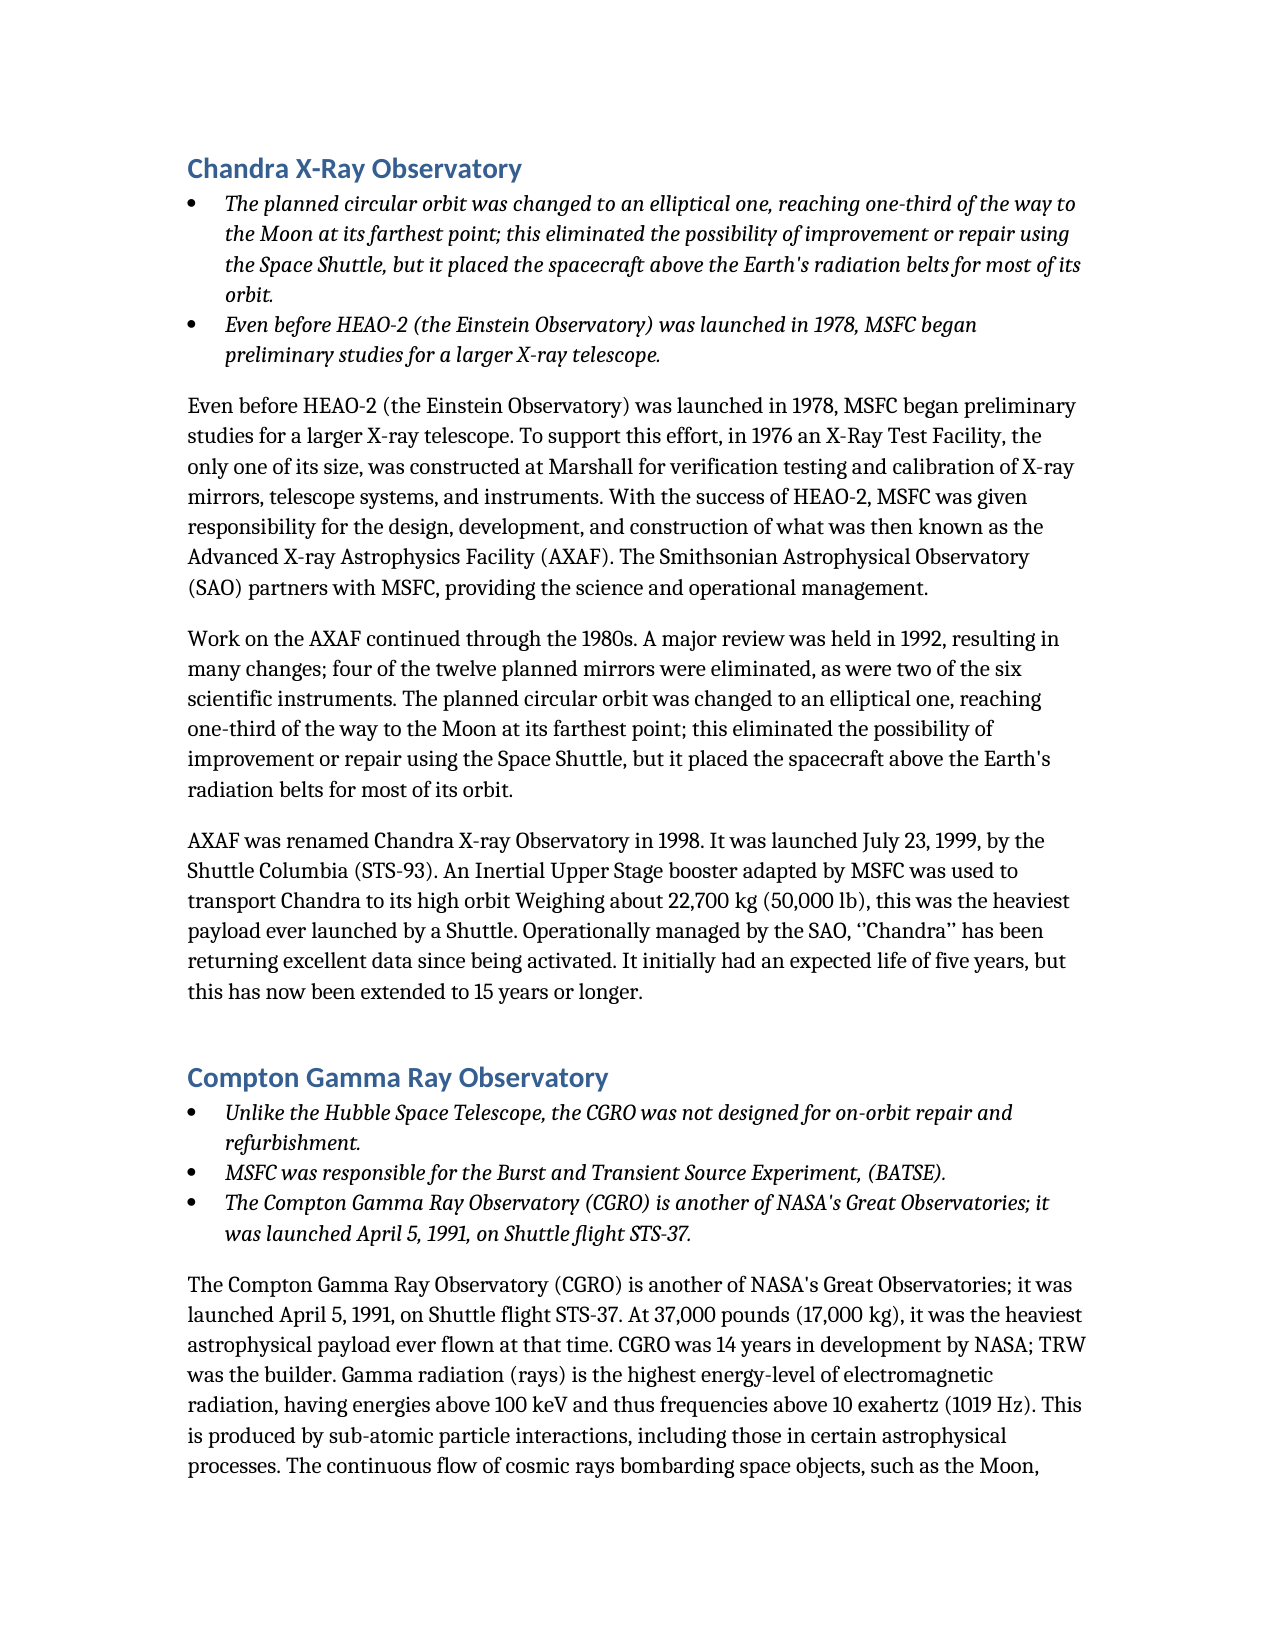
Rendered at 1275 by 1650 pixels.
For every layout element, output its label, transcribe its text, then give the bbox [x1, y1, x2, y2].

list The Compton Gamma Ray Observatory (CGRO) is another of NASA's Great Observatories; it was launched April 5, 1991, on Shuttle flight STS-37. [187, 1190, 1087, 1247]
list MSFC was responsible for the Burst and Transient Source Experiment, (BATSE). [187, 1160, 1087, 1186]
text The Compton Gamma Ray Observatory (CGRO) is another of NASA's Great Observatories; it was launched April 5, 1991, on Shuttle flight STS-37. At 37,000 pounds (17,000 kg), it was the heaviest astrophysical payload ever flown at that time. CGRO was 14 years in development by NASA; TRW was the builder. Gamma radiation (rays) is the highest energy-level of electromagnetic radiation, having energies above 100 keV and thus frequencies above 10 exahertz (1019 Hz). This is produced by sub-atomic particle interactions, including those in certain astrophysical processes. The continuous flow of cosmic rays bombarding space objects, such as the Moon, [187, 1271, 1087, 1479]
text Even before HEAO-2 (the Einstein Observatory) was launched in 1978, MSFC began preliminary studies for a larger X-ray telescope. To support this effort, in 1976 an X-Ray Test Facility, the only one of its size, was constructed at Marshall for verification testing and calibration of X-ray mirrors, telescope systems, and instruments. With the success of HEAO-2, MSFC was given responsibility for the design, development, and construction of what was then known as the Advanced X-ray Astrophysics Facility (AXAF). The Smithsonian Astrophysical Observatory (SAO) partners with MSFC, providing the science and operational management. [187, 393, 1087, 601]
list Unlike the Hubble Space Telescope, the CGRO was not designed for on-orbit repair and refurbishment. [187, 1099, 1087, 1156]
subtitle Chandra X-Ray Observatory [187, 150, 1087, 186]
text Work on the AXAF continued through the 1980s. A major review was held in 1992, resulting in many changes; four of the twelve planned mirrors were eliminated, as were two of the six scientific instruments. The planned circular orbit was changed to an elliptical one, reaching one-third of the way to the Moon at its farthest point; this eliminated the possibility of improvement or repair using the Space Shuttle, but it placed the spacecraft above the Earth's radiation belts for most of its orbit. [187, 625, 1087, 803]
text AXAF was renamed Chandra X-ray Observatory in 1998. It was launched July 23, 1999, by the Shuttle Columbia (STS-93). An Inertial Upper Stage booster adapted by MSFC was used to transport Chandra to its high orbit Weighing about 22,700 kg (50,000 lb), this was the heaviest payload ever launched by a Shuttle. Operationally managed by the SAO, ‘’Chandra’’ has been returning excellent data since being activated. It initially had an expected life of five years, but this has now been extended to 15 years or longer. [187, 827, 1087, 1005]
list The planned circular orbit was changed to an elliptical one, reaching one-third of the way to the Moon at its farthest point; this eliminated the possibility of improvement or repair using the Space Shuttle, but it placed the spacecraft above the Earth's radiation belts for most of its orbit. [187, 191, 1087, 308]
subtitle Compton Gamma Ray Observatory [187, 1059, 1087, 1094]
list Even before HEAO-2 (the Einstein Observatory) was launched in 1978, MSFC began preliminary studies for a larger X-ray telescope. [187, 312, 1087, 368]
